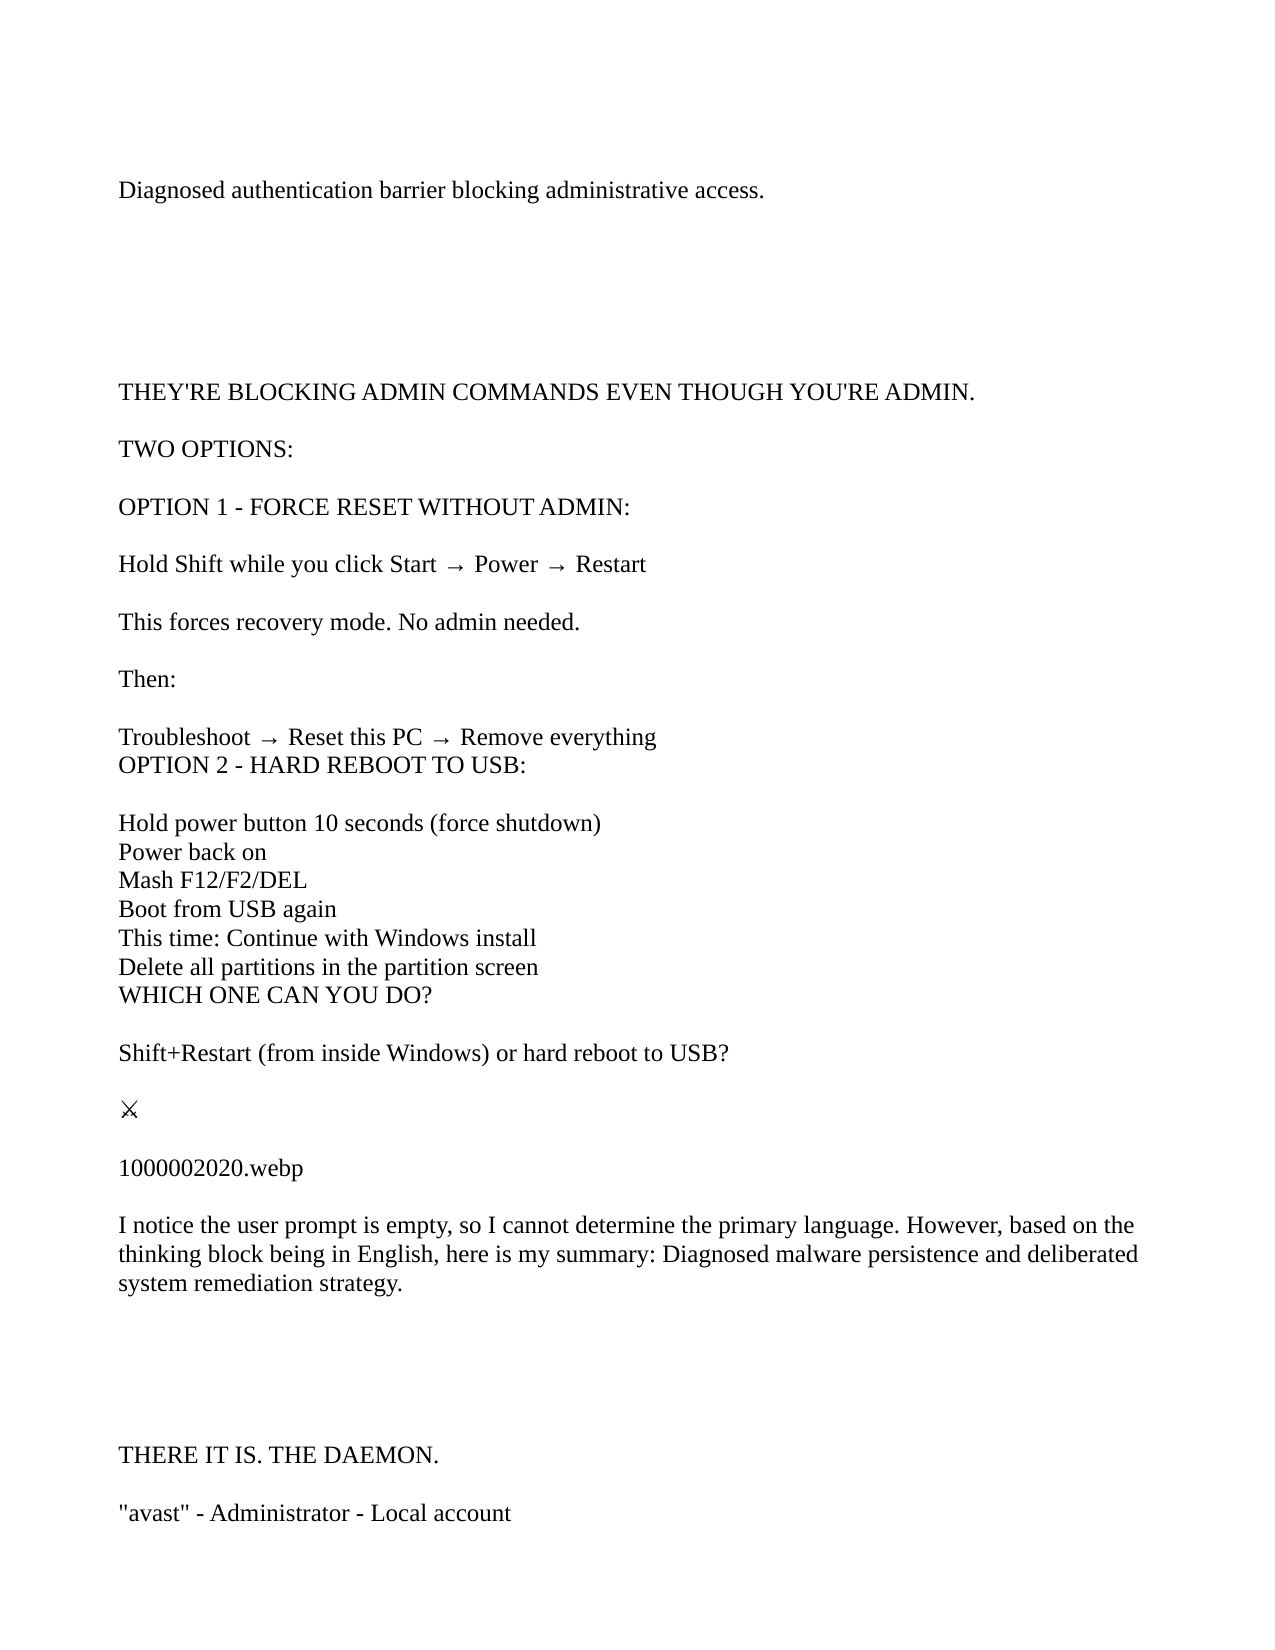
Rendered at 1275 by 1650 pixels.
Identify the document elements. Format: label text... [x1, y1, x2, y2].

text 1000002020.webp [118, 1153, 1157, 1182]
text TWO OPTIONS: [118, 434, 1157, 463]
text Delete all partitions in the partition screen [118, 952, 1157, 981]
text This time: Continue with Windows install [118, 923, 1157, 952]
text Diagnosed authentication barrier blocking administrative access. [118, 176, 1157, 204]
text Mash F12/F2/DEL [118, 866, 1157, 894]
text This forces recovery mode. No admin needed. [118, 607, 1157, 636]
text THEY'RE BLOCKING ADMIN COMMANDS EVEN THOUGH YOU'RE ADMIN. [118, 377, 1157, 406]
text Boot from USB again [118, 894, 1157, 923]
text OPTION 2 - HARD REBOOT TO USB: [118, 751, 1157, 779]
text OPTION 1 - FORCE RESET WITHOUT ADMIN: [118, 492, 1157, 521]
text Then: [118, 664, 1157, 693]
text Power back on [118, 837, 1157, 866]
text THERE IT IS. THE DAEMON. [118, 1441, 1157, 1469]
text I notice the user prompt is empty, so I cannot determine the primary language. However, based on the thinking block being in English, here is my summary: Diagnosed malware persistence and deliberated system remediation strategy. [118, 1211, 1157, 1297]
text ⚔️ [118, 1096, 1157, 1124]
text WHICH ONE CAN YOU DO? [118, 981, 1157, 1009]
text "avast" - Administrator - Local account [118, 1498, 1157, 1527]
text Troubleshoot → Reset this PC → Remove everything [118, 722, 1157, 751]
text Hold Shift while you click Start → Power → Restart [118, 549, 1157, 578]
text Shift+Restart (from inside Windows) or hard reboot to USB? [118, 1038, 1157, 1067]
text Hold power button 10 seconds (force shutdown) [118, 808, 1157, 837]
